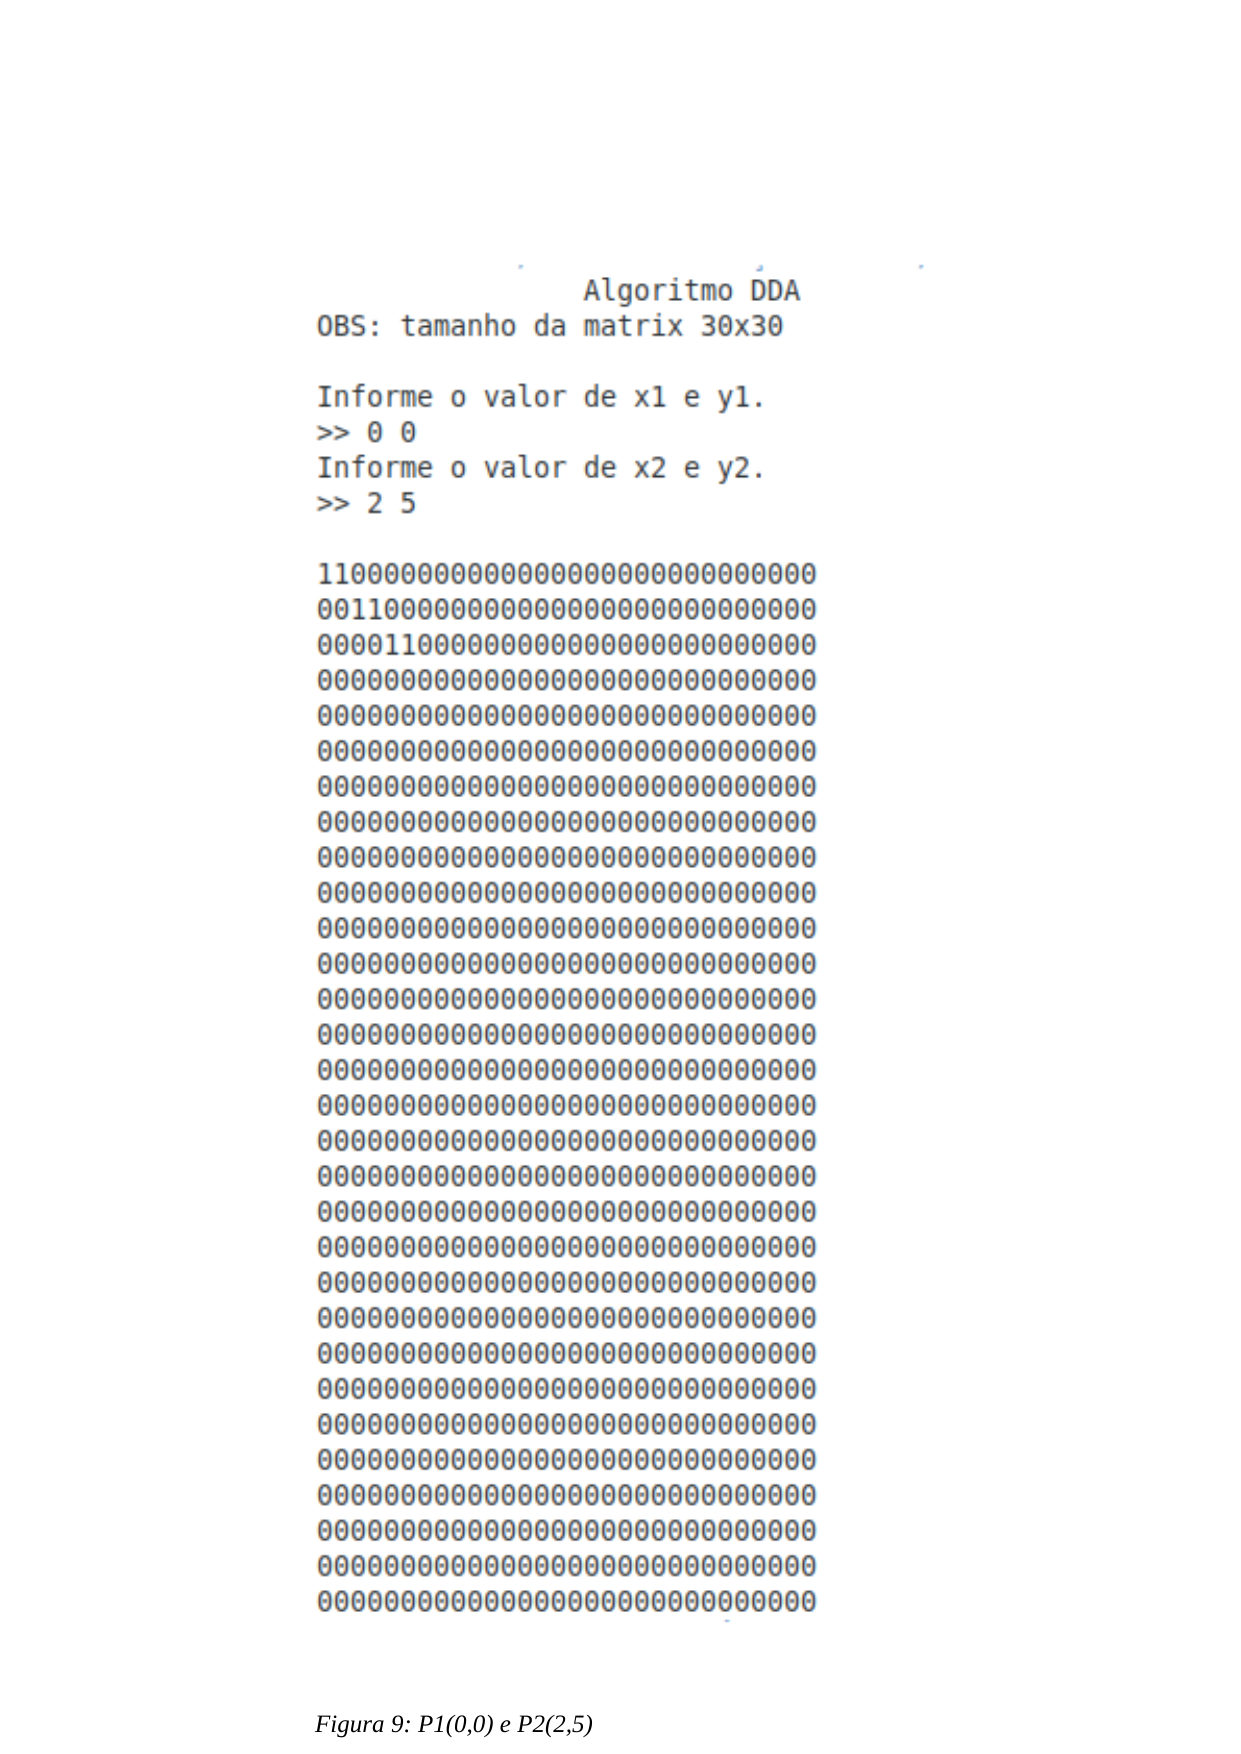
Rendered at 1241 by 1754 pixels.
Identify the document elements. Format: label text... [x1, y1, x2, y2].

text Figura 9: P1(0,0) e P2(2,5) [315, 1710, 925, 1738]
picture [315, 178, 926, 1710]
